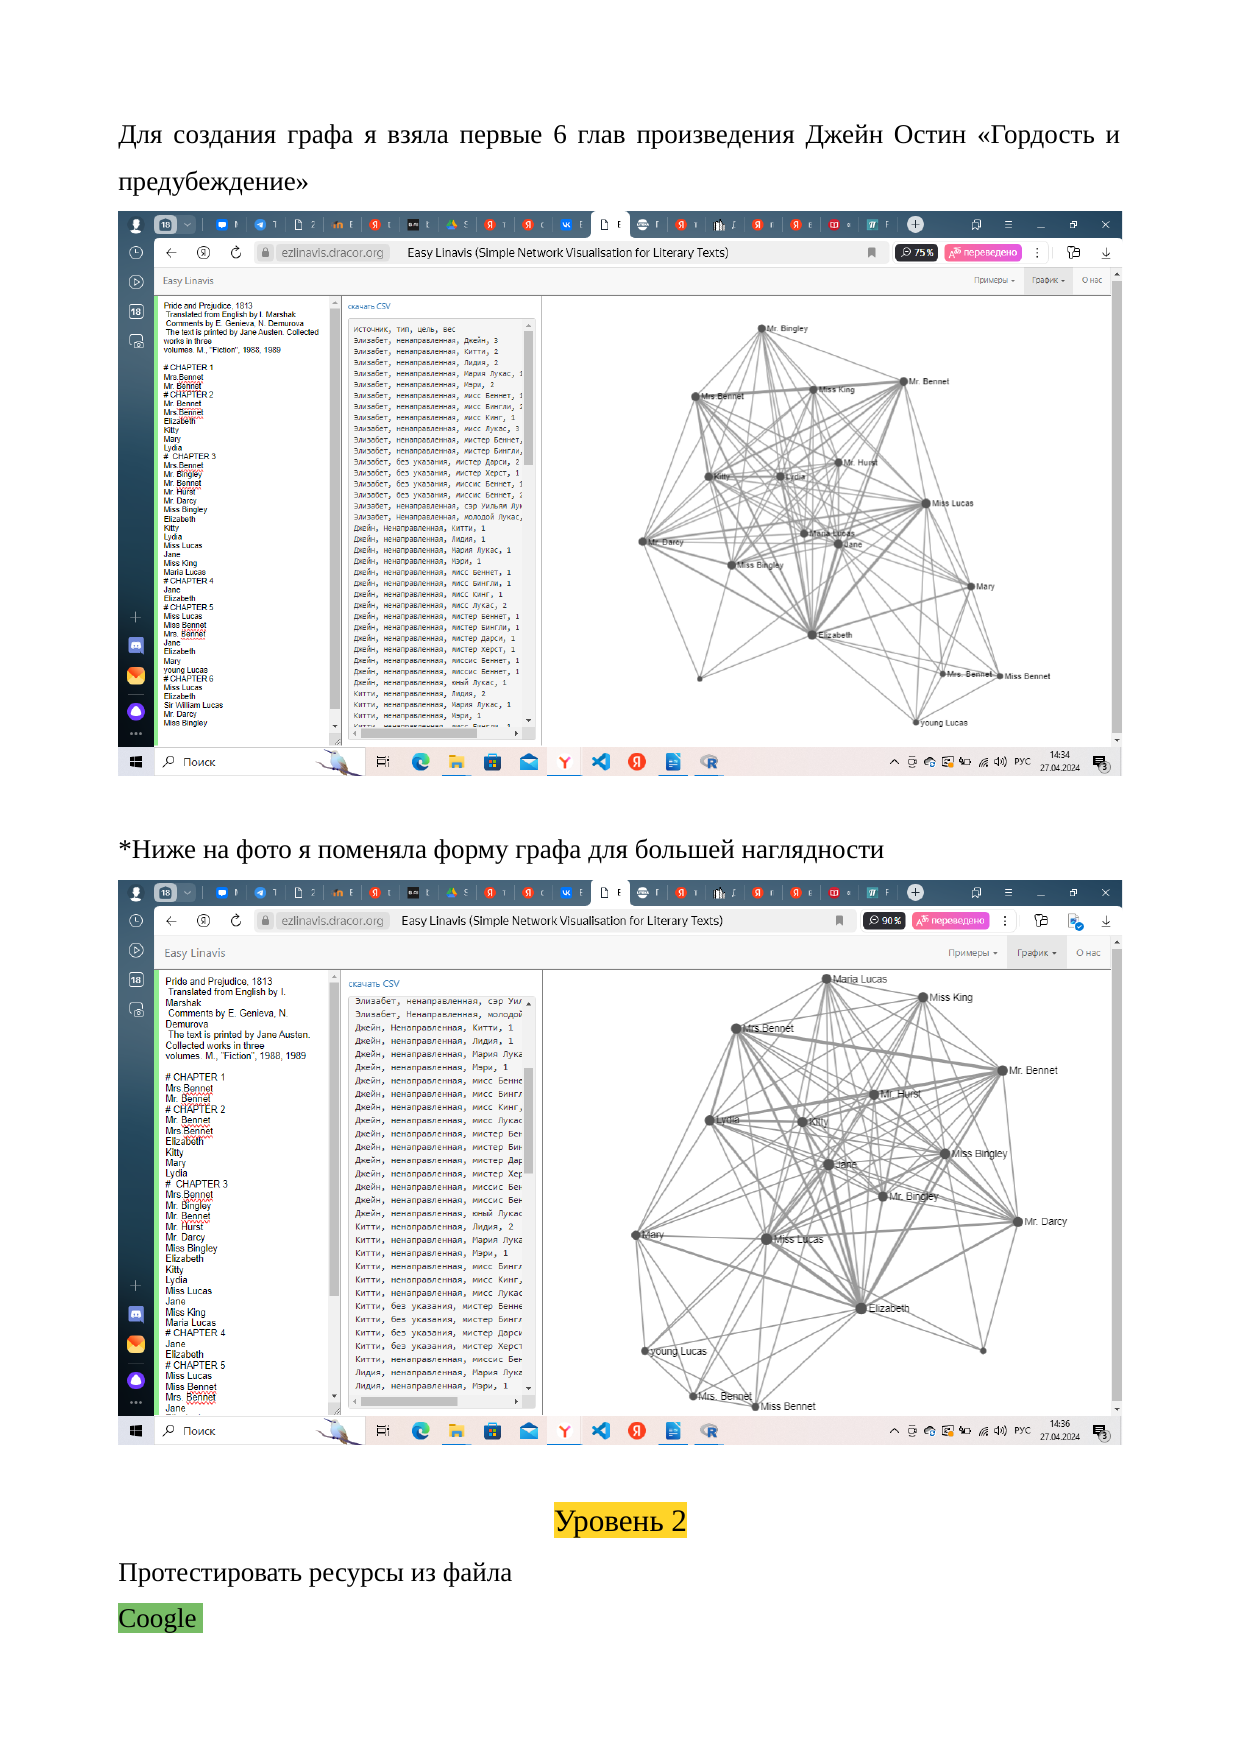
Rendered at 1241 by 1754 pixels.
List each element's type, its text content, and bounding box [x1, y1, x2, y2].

picture [118, 880, 1123, 1445]
text Уровень 2 [118, 1502, 1122, 1538]
text *Ниже на фото я поменяла форму графа для большей наглядности [118, 833, 1122, 864]
text Протестировать ресурсы из файла [118, 1556, 1122, 1587]
text Для создания графа я взяла первые 6 глав произведения Джейн Остин «Гордость и предубеждение» [118, 118, 1122, 196]
picture [118, 211, 1123, 776]
text Coogle [118, 1602, 1122, 1633]
